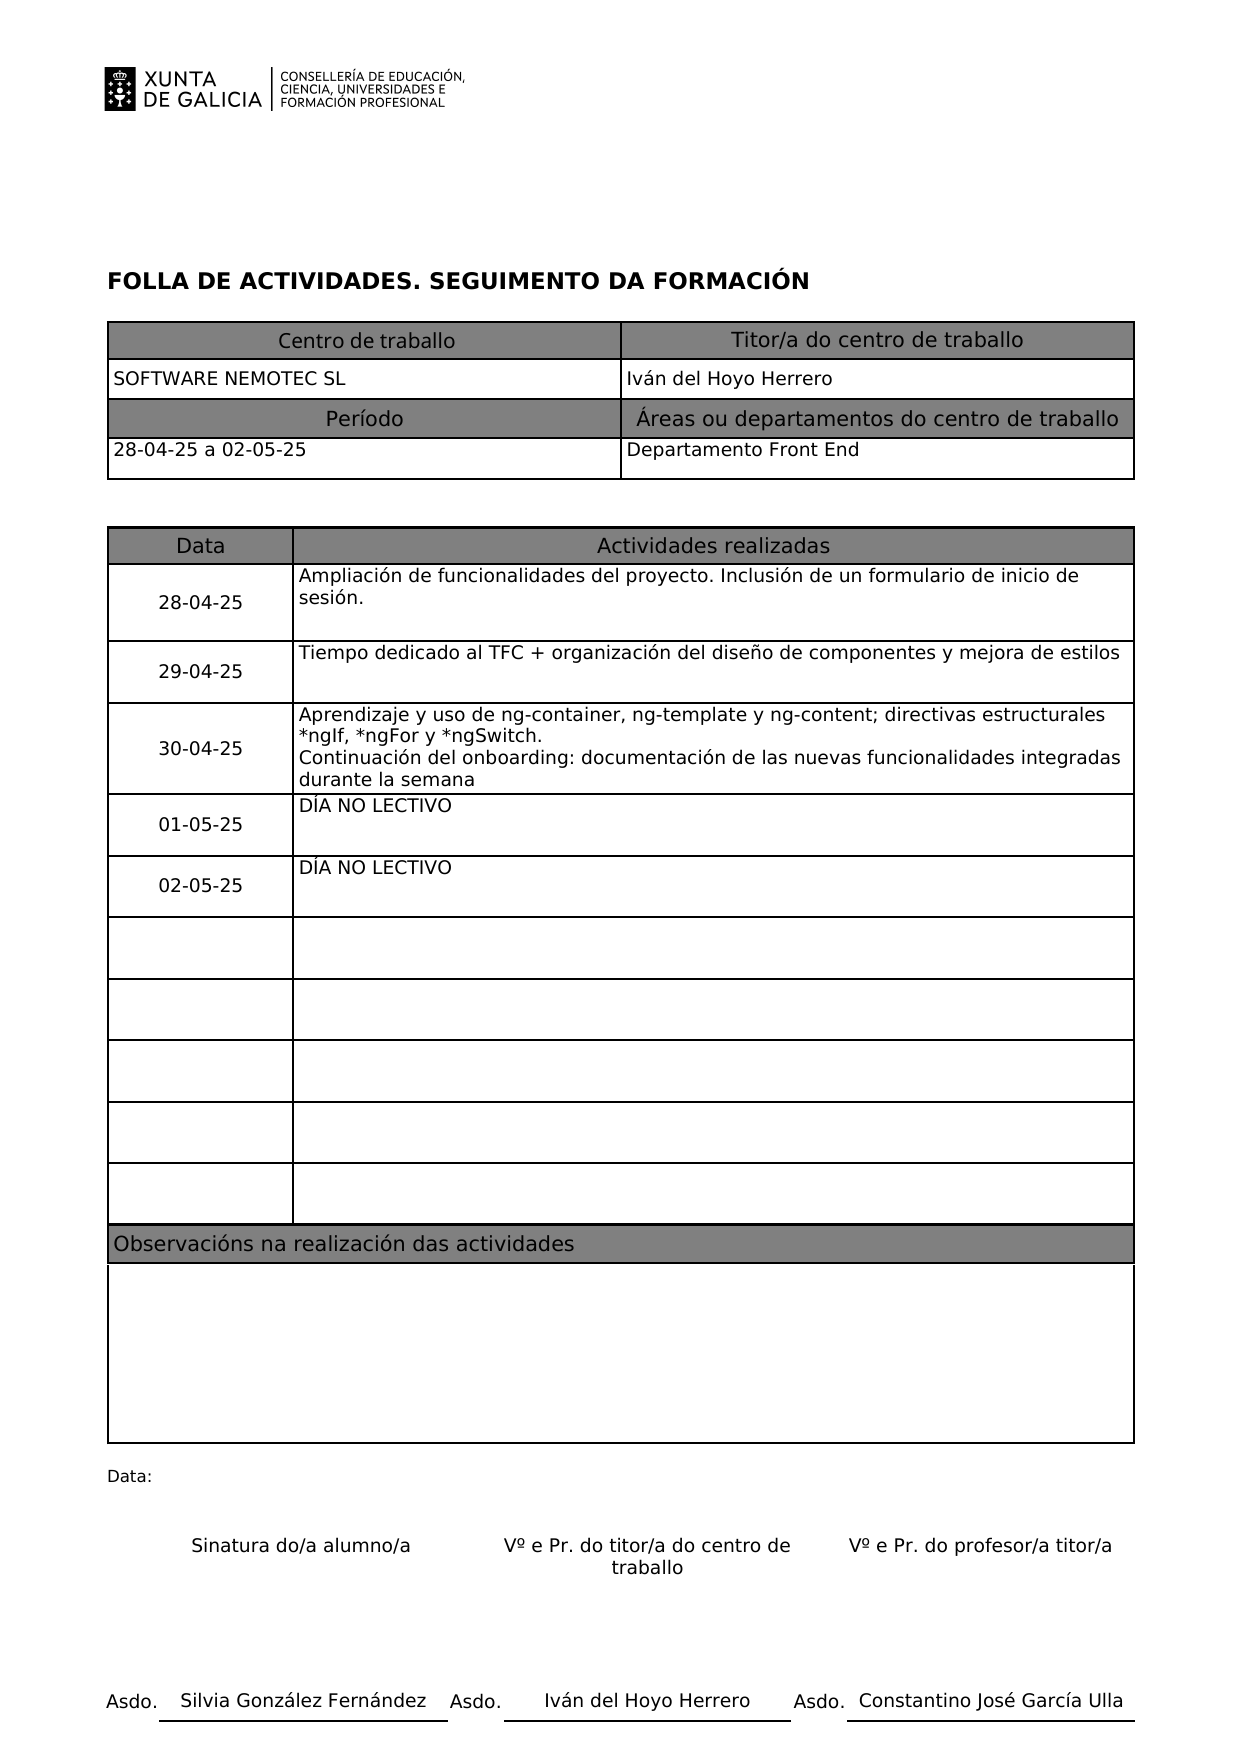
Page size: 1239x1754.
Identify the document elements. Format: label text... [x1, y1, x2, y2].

table_cell [791, 1467, 809, 1496]
table_cell [292, 1467, 445, 1496]
table_cell [620, 480, 791, 526]
table_cell [1138, 400, 1239, 439]
table_cell [809, 1496, 823, 1526]
table_cell [167, 1589, 292, 1682]
table_cell Vº e Pr. do titor/a do centro de traballo [485, 1526, 809, 1588]
table_cell [504, 309, 620, 321]
table_cell [1138, 439, 1239, 480]
table_header [504, 0, 620, 41]
table_cell [1138, 1164, 1239, 1226]
table_cell Tiempo dedicado al TFC + organización del diseño de componentes y mejora de estilos [294, 642, 1133, 702]
table_cell [1138, 41, 1239, 67]
table_cell [292, 1496, 445, 1526]
table_cell [0, 795, 104, 857]
table_cell [0, 309, 104, 321]
table_cell [0, 857, 104, 918]
table_cell [620, 1496, 791, 1526]
table_cell [466, 480, 485, 526]
table_cell Titor/a do centro de traballo [622, 323, 1133, 358]
table_cell [809, 241, 823, 268]
table_cell [1138, 1682, 1239, 1722]
table_cell [1138, 360, 1239, 400]
table_cell [0, 155, 104, 241]
table_cell [105, 68, 466, 154]
table_cell [485, 155, 503, 241]
table_cell [0, 1467, 104, 1496]
table_cell [1102, 269, 1135, 309]
table_cell [485, 1445, 503, 1467]
table_cell [847, 41, 1102, 67]
table_cell [0, 642, 104, 704]
table_cell [809, 309, 823, 321]
table_cell [809, 1467, 823, 1496]
table_cell [0, 704, 104, 795]
table_header [0, 0, 104, 41]
table_cell [0, 68, 104, 154]
table_cell [0, 918, 104, 980]
table_cell [448, 155, 466, 241]
table_cell [109, 1103, 292, 1162]
table_cell [107, 1526, 157, 1566]
table_cell [504, 1589, 620, 1682]
table_cell [791, 1589, 809, 1682]
table_cell [1138, 1265, 1239, 1444]
table_cell [292, 309, 445, 321]
table_cell [107, 480, 157, 526]
table_cell [107, 155, 157, 241]
table_cell [292, 1589, 445, 1682]
table_cell Asdo. [105, 1682, 159, 1722]
table_cell Departamento Front End [622, 439, 1133, 478]
table_cell [791, 1496, 809, 1526]
table_cell [1138, 704, 1239, 795]
table_cell [159, 480, 167, 526]
table_cell Iván del Hoyo Herrero [504, 1682, 791, 1720]
table_cell [448, 480, 466, 526]
table_cell [1102, 68, 1135, 154]
table_cell [466, 1496, 485, 1526]
table_cell [809, 1526, 823, 1566]
table_cell 02-05-25 [109, 857, 292, 916]
table_cell [0, 1496, 104, 1526]
table_cell [1138, 321, 1239, 360]
table_cell [466, 155, 485, 241]
table_header [485, 0, 503, 41]
table_cell [167, 309, 292, 321]
table_cell Data: [107, 1467, 167, 1496]
table_cell [847, 1445, 1102, 1467]
table_cell [107, 1445, 157, 1467]
table_cell [466, 1445, 485, 1467]
table_cell [823, 155, 847, 241]
table_cell 29-04-25 [109, 642, 292, 702]
table_cell Ampliación de funcionalidades del proyecto. Inclusión de un formulario de inicio de sesión. [294, 565, 1133, 640]
table_cell [1138, 1566, 1239, 1588]
table_cell [791, 41, 809, 67]
table_cell [485, 1589, 503, 1682]
table_cell [159, 309, 167, 321]
table_cell [0, 1526, 104, 1566]
table_cell [466, 241, 485, 268]
table_cell [1138, 1445, 1239, 1467]
table_cell [159, 155, 167, 241]
table_cell [0, 269, 104, 309]
table_cell [504, 241, 620, 268]
table_cell [1138, 1589, 1239, 1682]
table_cell [809, 1445, 823, 1467]
table_cell [485, 241, 503, 268]
table_cell [823, 1467, 847, 1496]
table_cell [1102, 1589, 1135, 1682]
table_cell [292, 155, 445, 241]
table_cell [847, 309, 1102, 321]
table_cell [809, 68, 823, 154]
table_cell [1138, 480, 1239, 526]
table_cell [0, 241, 104, 268]
table_cell [466, 1467, 485, 1496]
table_header [847, 0, 1102, 41]
table_cell [109, 1164, 292, 1223]
table_cell [159, 1445, 167, 1467]
table_cell Centro de traballo [109, 323, 620, 358]
table_cell [847, 1496, 1102, 1526]
table_cell [0, 1589, 104, 1682]
table_cell Silvia González Fernández [159, 1682, 448, 1720]
table_header [809, 0, 823, 41]
table_cell 01-05-25 [109, 795, 292, 855]
table_cell [448, 1467, 466, 1496]
table_cell [620, 155, 791, 241]
table_cell [504, 155, 620, 241]
table_header [292, 0, 445, 41]
table_cell [466, 1526, 485, 1566]
table_cell [809, 1589, 823, 1682]
table_cell [620, 1445, 791, 1467]
table_cell [1102, 309, 1135, 321]
table_cell Aprendizaje y uso de ng-container, ng-template y ng-content; directivas estructurales *ngIf, *ngFor y *ngSwitch. Continuación del onboarding: documentación de las nuevas funcionalidades integradas durante la semana [294, 704, 1133, 793]
table_cell SOFTWARE NEMOTEC SL [109, 360, 620, 398]
table_cell 28-04-25 [109, 565, 292, 640]
table_cell [823, 1566, 847, 1588]
table_cell [1102, 1445, 1135, 1467]
table_cell [504, 41, 620, 67]
table_cell [1102, 1496, 1135, 1526]
table_cell [823, 41, 847, 67]
table_cell [791, 309, 809, 321]
table_cell [0, 1103, 104, 1164]
table_cell Iván del Hoyo Herrero [622, 360, 1133, 398]
table_cell [167, 41, 292, 67]
table_cell [107, 1496, 157, 1526]
table_cell [1138, 269, 1239, 309]
table_cell Asdo. [791, 1682, 847, 1722]
table_cell [620, 68, 791, 154]
table_cell [159, 241, 167, 268]
table_cell [448, 1496, 466, 1526]
table_cell [448, 41, 466, 67]
table_cell [809, 480, 823, 526]
table_header [159, 0, 167, 41]
table_cell 28-04-25 a 02-05-25 [109, 439, 620, 478]
table_cell [107, 309, 157, 321]
table_cell [485, 1496, 503, 1526]
table_cell [485, 480, 503, 526]
table_cell [167, 1566, 292, 1588]
table_cell [0, 360, 104, 400]
table_cell [167, 1467, 292, 1496]
table_cell [292, 1445, 445, 1467]
table_cell Actividades realizadas [294, 529, 1133, 563]
table_cell [847, 155, 1102, 241]
table_cell [620, 309, 791, 321]
table_cell [466, 1566, 485, 1588]
table_cell Observacións na realización das actividades [109, 1226, 1133, 1262]
table_header [1102, 0, 1135, 41]
table_cell [823, 480, 847, 526]
table_cell [485, 1467, 503, 1496]
table_cell [107, 1566, 157, 1588]
table_cell [1138, 642, 1239, 704]
table_cell [1102, 241, 1135, 268]
table_header [466, 0, 485, 41]
table_cell [167, 155, 292, 241]
table_cell Áreas ou departamentos do centro de traballo [622, 400, 1133, 437]
table_cell [1102, 1566, 1135, 1588]
table_header [448, 0, 466, 41]
table_cell [294, 980, 1133, 1039]
table_cell 30-04-25 [109, 704, 292, 793]
table_header [1138, 0, 1239, 41]
table_cell [292, 41, 445, 67]
table_cell [294, 1041, 1133, 1101]
table_cell [1102, 1467, 1135, 1496]
table_cell [0, 400, 104, 439]
table_cell [847, 1589, 1102, 1682]
table_cell [448, 309, 466, 321]
table_cell [504, 1467, 620, 1496]
table_cell [448, 1566, 466, 1588]
table_cell [292, 1566, 445, 1588]
table_cell [448, 1445, 466, 1467]
table_cell [466, 1589, 485, 1682]
table_cell [791, 241, 809, 268]
table_cell [809, 1566, 823, 1588]
table_header [107, 0, 157, 41]
table_cell [0, 1226, 104, 1264]
table_cell [109, 1041, 292, 1101]
table_cell [1138, 918, 1239, 980]
table_cell [1102, 41, 1135, 67]
table_cell [1138, 1103, 1239, 1164]
table_cell [0, 41, 104, 67]
table_cell [0, 1445, 104, 1467]
table_cell [0, 565, 104, 642]
table_cell [1138, 68, 1239, 154]
table_cell [791, 155, 809, 241]
table_cell [847, 68, 1102, 154]
table_cell Período [109, 400, 620, 437]
table_cell [0, 980, 104, 1041]
table_cell [791, 68, 809, 154]
table_cell [466, 68, 485, 154]
table_cell [159, 1496, 167, 1526]
table_header [823, 0, 847, 41]
table_cell [1138, 1526, 1239, 1566]
table_cell [448, 241, 466, 268]
table_cell [292, 480, 445, 526]
table_header [620, 0, 791, 41]
table_cell Constantino José García Ulla [847, 1682, 1135, 1720]
table_cell Asdo. [448, 1682, 503, 1722]
table_cell [1138, 1496, 1239, 1526]
table_cell [1138, 565, 1239, 642]
table_cell [1138, 155, 1239, 241]
table_cell [448, 1589, 466, 1682]
table_cell [109, 980, 292, 1039]
table_cell FOLLA DE ACTIVIDADES. SEGUIMENTO DA FORMACIÓN [107, 269, 1102, 309]
table_cell [466, 41, 485, 67]
table_cell [0, 480, 104, 526]
table_cell [823, 1589, 847, 1682]
table_cell [294, 1164, 1133, 1223]
table_cell [620, 1589, 791, 1682]
table_cell [485, 309, 503, 321]
table_cell [1138, 857, 1239, 918]
table_cell [823, 241, 847, 268]
table_cell [847, 1566, 1102, 1588]
table_cell [292, 241, 445, 268]
table_cell [1138, 980, 1239, 1041]
table_cell [466, 309, 485, 321]
table_cell [1138, 241, 1239, 268]
table_cell [485, 41, 503, 67]
table_cell [0, 526, 104, 565]
table_cell [159, 41, 167, 67]
table_cell DÍA NO LECTIVO [294, 795, 1133, 855]
table_cell [823, 68, 847, 154]
table_cell [823, 309, 847, 321]
table_cell [1138, 1226, 1239, 1264]
table_cell [504, 480, 620, 526]
table_cell [847, 1467, 1102, 1496]
table_cell [620, 41, 791, 67]
table_cell [1102, 480, 1135, 526]
table_cell [107, 41, 157, 67]
table_cell [1138, 526, 1239, 565]
table_cell [294, 1103, 1133, 1162]
table_cell Data [109, 529, 292, 563]
table_cell [0, 439, 104, 480]
table_cell [0, 1164, 104, 1226]
table_cell [847, 241, 1102, 268]
table_cell [0, 1682, 104, 1722]
table_cell DÍA NO LECTIVO [294, 857, 1133, 916]
table_cell [1138, 795, 1239, 857]
picture [104, 67, 465, 111]
table_cell [504, 1445, 620, 1467]
table_cell [448, 1526, 466, 1566]
table_cell [485, 68, 503, 154]
table_cell [0, 1566, 104, 1588]
table_cell [847, 480, 1102, 526]
table_cell [167, 480, 292, 526]
table_cell [620, 1467, 791, 1496]
table_cell [109, 1265, 1133, 1442]
table_cell [809, 41, 823, 67]
table_cell [0, 1041, 104, 1103]
table_cell [0, 1265, 104, 1444]
table_cell [167, 241, 292, 268]
table_cell [1102, 155, 1135, 241]
table_cell Sinatura do/a alumno/a [157, 1526, 445, 1566]
table_cell [294, 918, 1133, 978]
table_cell Vº e Pr. do profesor/a titor/a [823, 1526, 1138, 1566]
table_cell [620, 241, 791, 268]
table_cell [109, 918, 292, 978]
table_header [791, 0, 809, 41]
table_header [167, 0, 292, 41]
table_cell [791, 480, 809, 526]
table_cell [159, 1566, 167, 1588]
table_cell [809, 155, 823, 241]
table_cell [167, 1445, 292, 1467]
table_cell [0, 321, 104, 360]
table_cell [107, 1589, 157, 1682]
table_cell [791, 1445, 809, 1467]
table_cell [159, 1589, 167, 1682]
table_cell [1138, 1467, 1239, 1496]
table_cell [504, 1496, 620, 1526]
table_cell [504, 68, 620, 154]
table_cell [1138, 309, 1239, 321]
table_cell [107, 241, 157, 268]
table_cell [1138, 1041, 1239, 1103]
table_cell [823, 1445, 847, 1467]
table_cell [823, 1496, 847, 1526]
table_cell [167, 1496, 292, 1526]
